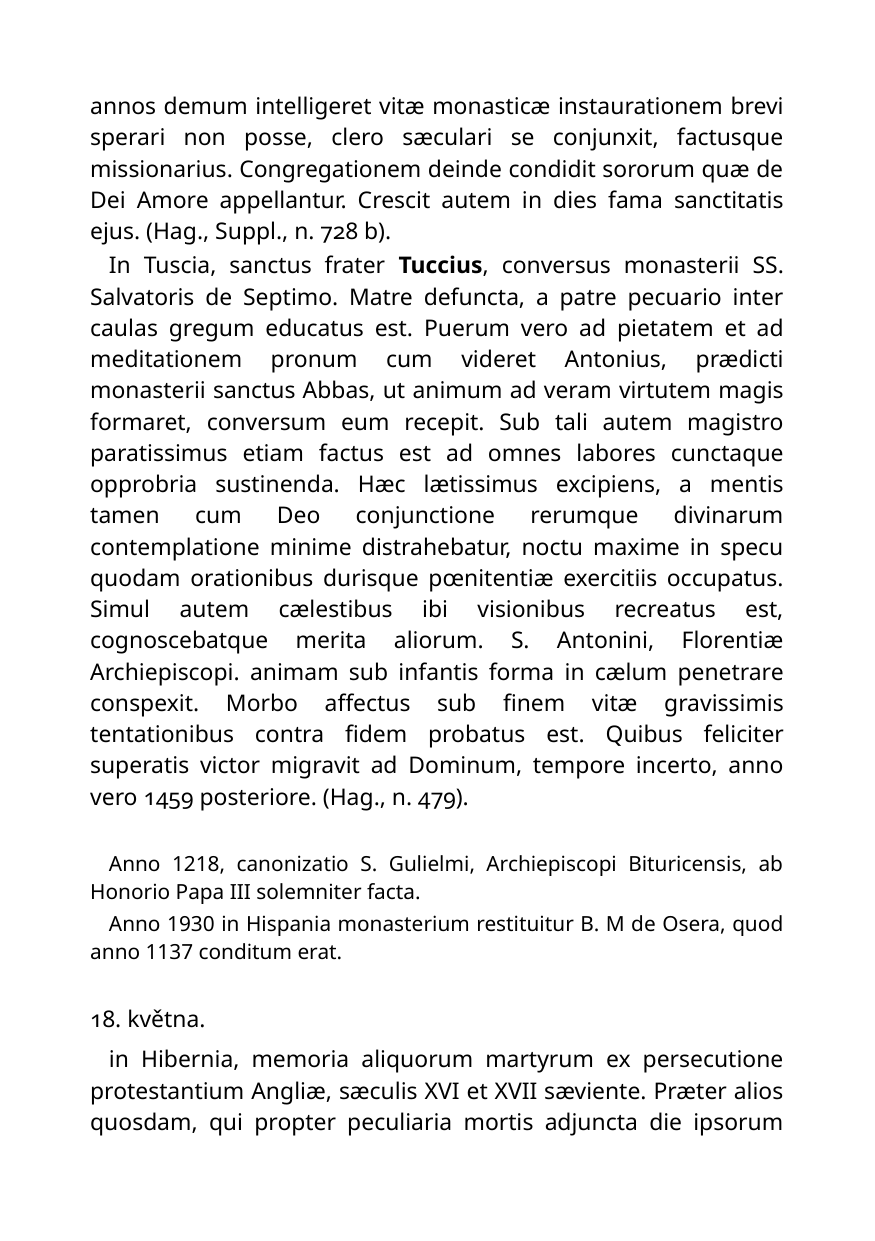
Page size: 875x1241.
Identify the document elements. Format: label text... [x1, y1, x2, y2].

text in Hibernia, memoria aliquorum martyrum ex persecutione protestantium Angliæ, sæculis XVI et XVII sæviente. Præter alios quosdam, qui propter peculiaria mortis adjuncta die ipsorum [90, 1043, 784, 1137]
text 18. května. [90, 1003, 784, 1034]
text annos demum intelligeret vitæ monasticæ instaurationem brevi sperari non posse, clero sæculari se conjunxit, factusque missionarius. Congregationem deinde condidit sororum quæ de Dei Amore appellantur. Crescit autem in dies fama sanctitatis ejus. (Hag., Suppl., n. 728 b). [90, 90, 784, 246]
text Anno 1930 in Hispania monasterium restituitur B. M de Osera, quod anno 1137 conditum erat. [90, 909, 784, 966]
text In Tuscia, sanctus frater Tuccius, conversus monasterii SS. Salvatoris de Septimo. Matre defuncta, a patre pecuario inter caulas gregum educatus est. Puerum vero ad pietatem et ad meditationem pronum cum videret Antonius, prædicti monasterii sanctus Abbas, ut animum ad veram virtutem magis formaret, conversum eum recepit. Sub tali autem magistro paratissimus etiam factus est ad omnes labores cunctaque opprobria sustinenda. Hæc lætissimus excipiens, a mentis tamen cum Deo conjunctione rerumque divinarum contemplatione minime distrahebatur, noctu maxime in specu quodam orationibus durisque pœnitentiæ exercitiis occupatus. Simul autem cælestibus ibi visionibus recreatus est, cognoscebatque merita aliorum. S. Antonini, Florentiæ Archiepiscopi. animam sub infantis forma in cælum penetrare con­spexit. Morbo affectus sub finem vitæ gravissimis tentationibus contra fidem probatus est. Quibus feliciter superatis victor migravit ad Dominum, tempore incerto, anno vero 1459 posteriore. (Hag., n. 479). [90, 249, 784, 812]
text Anno 1218, canonizatio S. Gulielmi, Archiepiscopi Bituricensis, ab Honorio Papa III solemniter facta. [90, 849, 784, 906]
